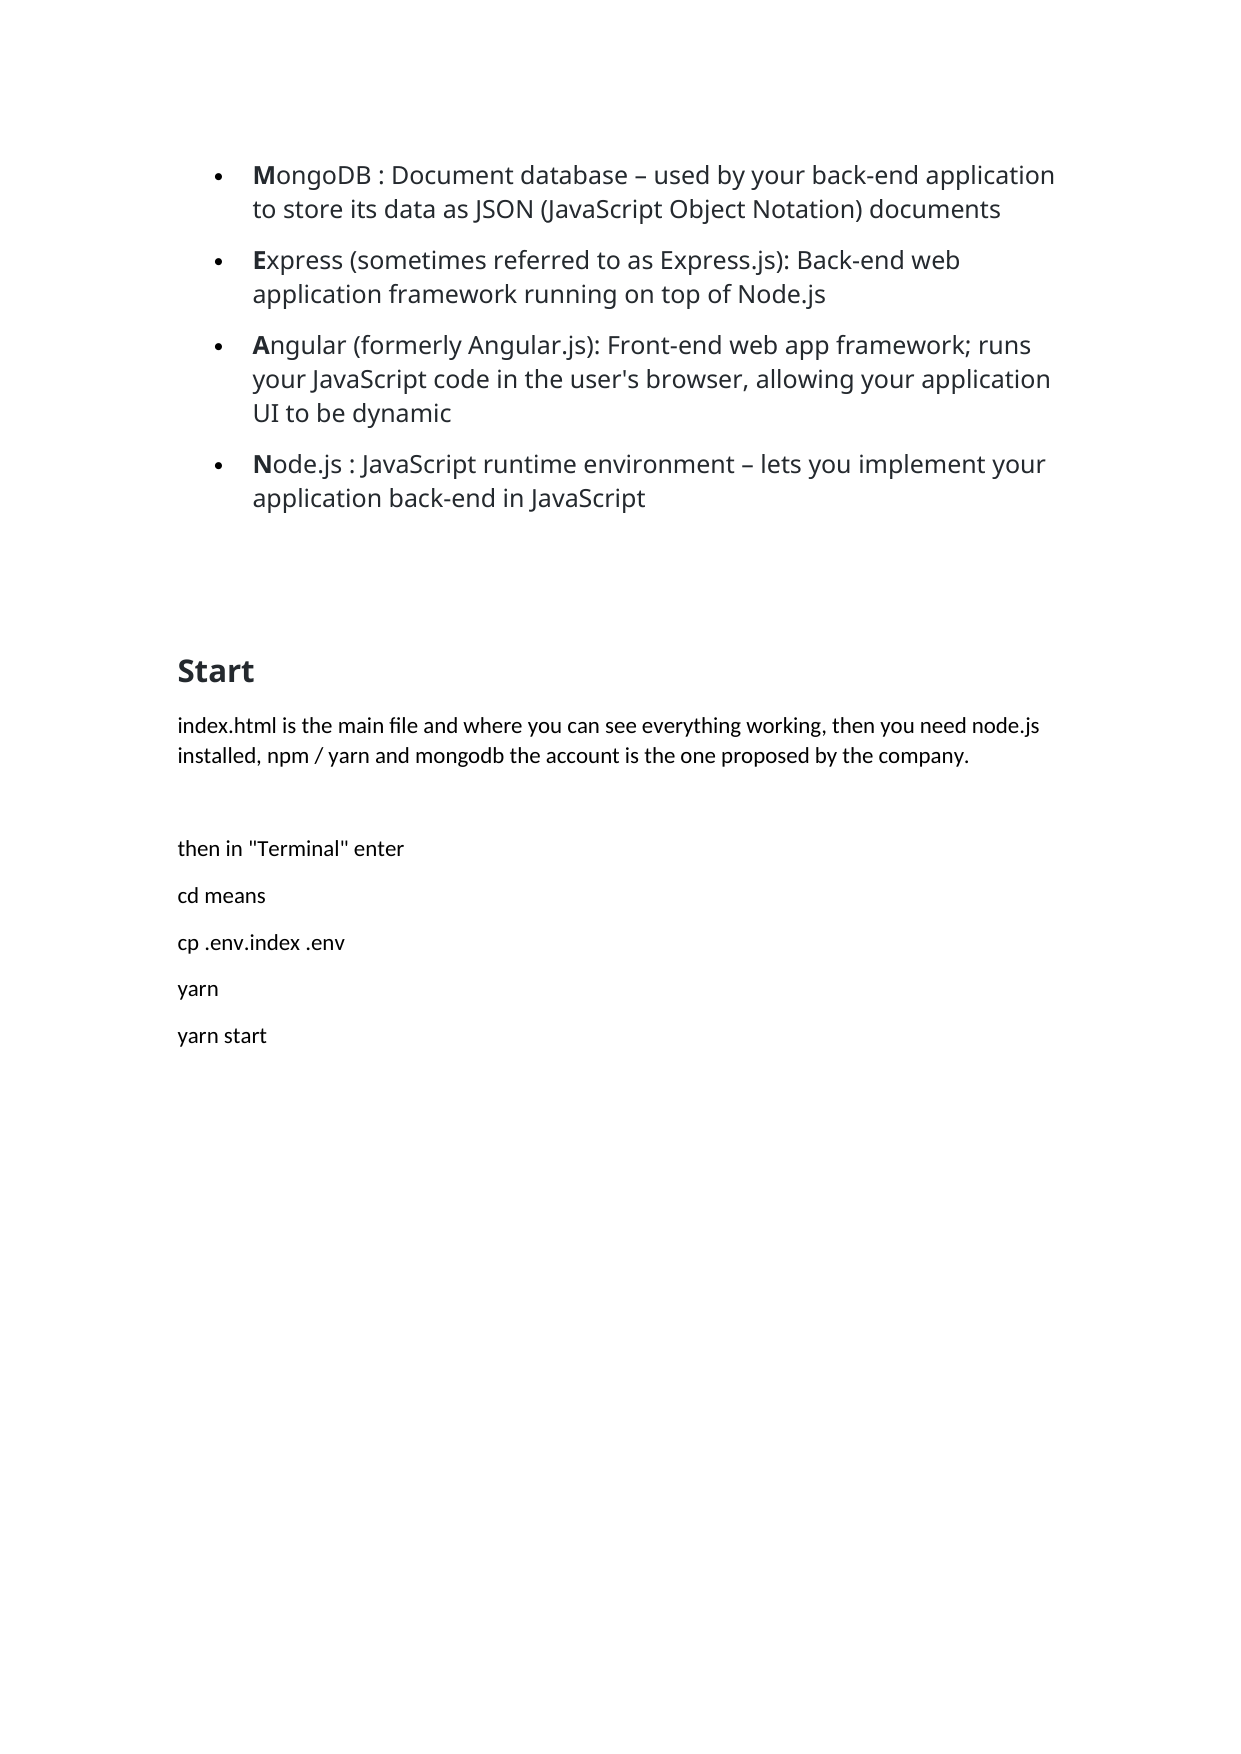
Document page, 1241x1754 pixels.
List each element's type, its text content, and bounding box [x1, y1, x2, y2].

list Express (sometimes referred to as Express.js): Back-end web application framework running on top of Node.js [215, 243, 1063, 311]
text then in "Terminal" enter [177, 834, 1063, 863]
text cd means [177, 881, 1063, 909]
list MongoDB : Document database – used by your back-end application to store its data as JSON (JavaScript Object Notation) documents [215, 158, 1063, 226]
text yarn [177, 974, 1063, 1002]
list Node.js : JavaScript runtime environment – lets you implement your application back-end in JavaScript [215, 446, 1063, 514]
text Start [177, 649, 1063, 692]
text yarn start [177, 1021, 1063, 1049]
list Angular (formerly Angular.js): Front-end web app framework; runs your JavaScript code in the user's browser, allowing your application UI to be dynamic [215, 328, 1063, 430]
text index.html is the main file and where you can see everything working, then you need node.js installed, npm / yarn and mongodb the account is the one proposed by the company. [177, 712, 1063, 769]
text cp .env.index .env [177, 928, 1063, 956]
